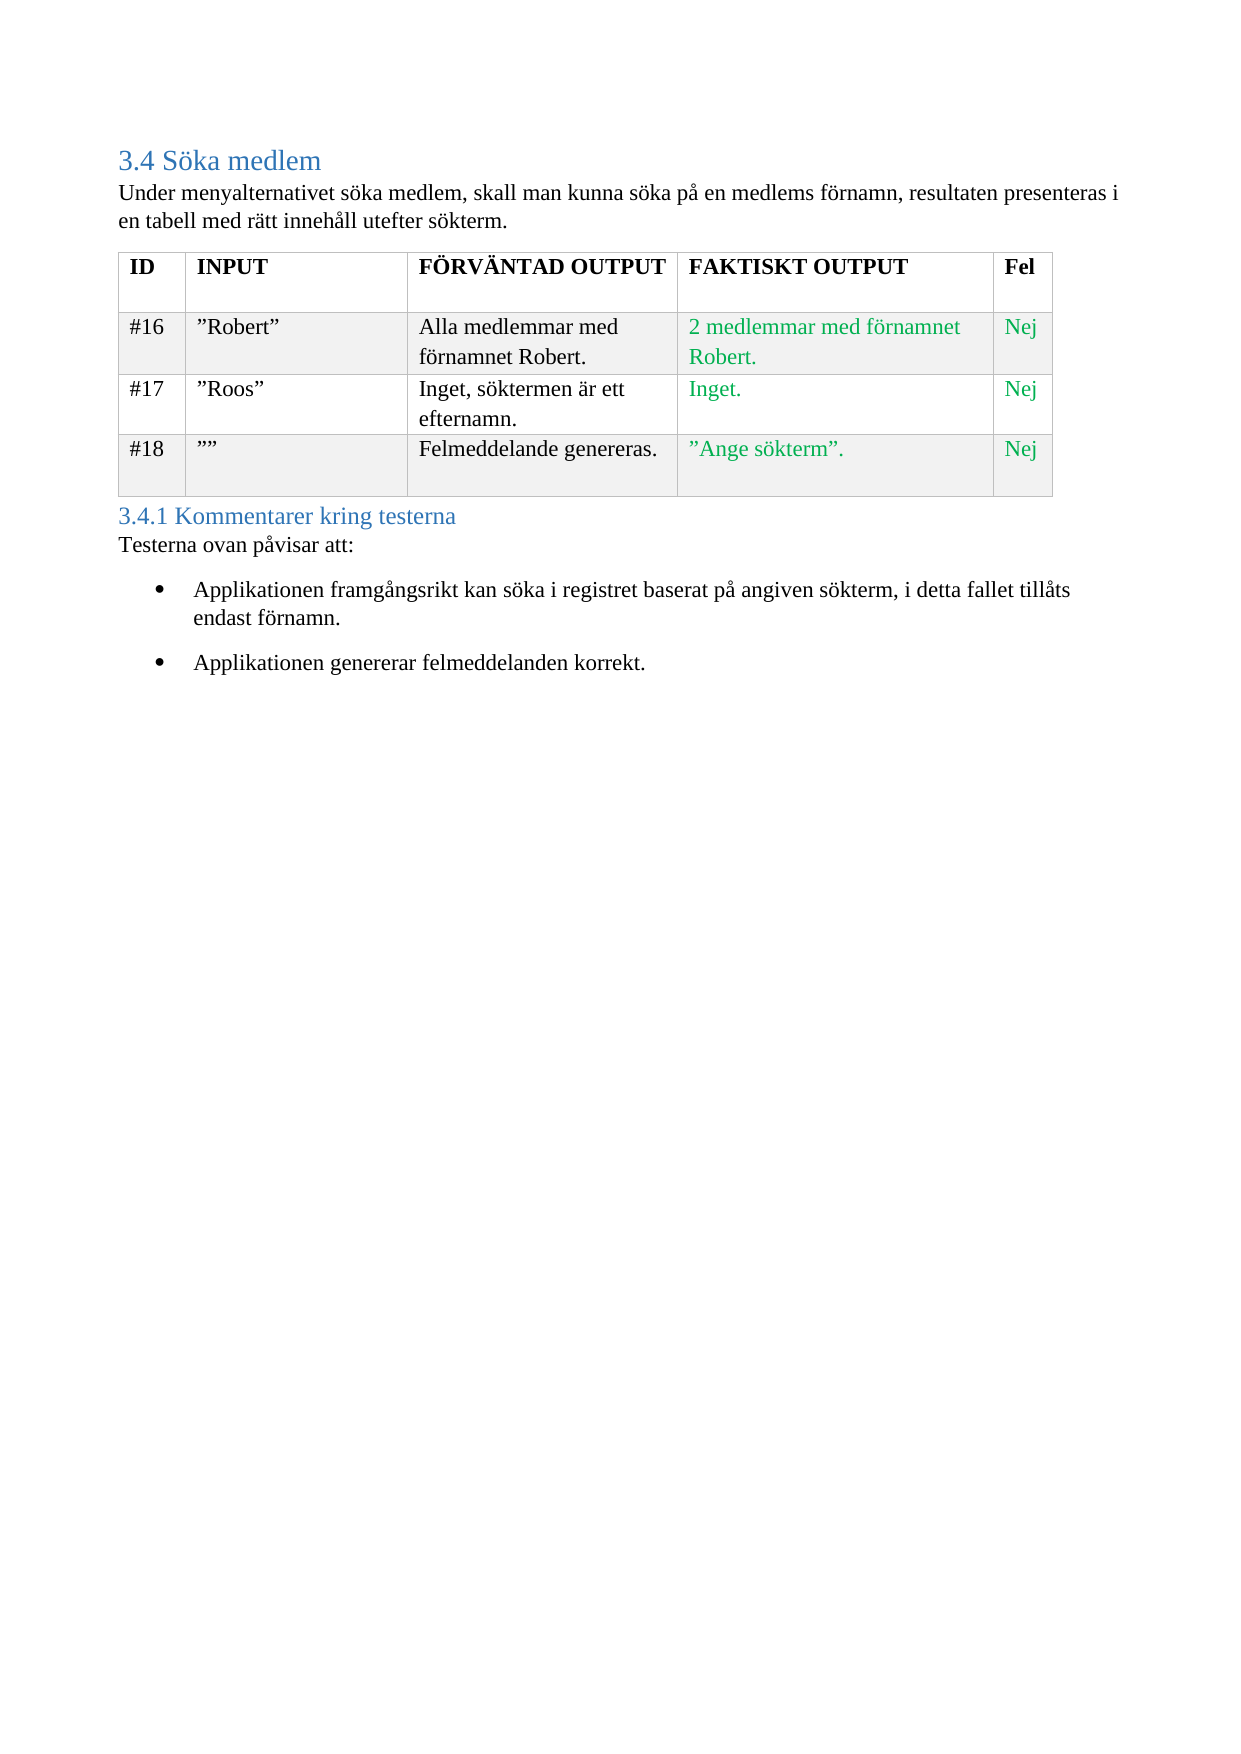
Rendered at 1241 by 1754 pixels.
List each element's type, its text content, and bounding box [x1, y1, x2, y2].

table_cell ”Roos” [186, 375, 407, 434]
table_cell #18 [119, 435, 185, 496]
table_cell Nej [994, 435, 1052, 496]
table_cell #16 [119, 313, 185, 374]
list Applikationen genererar felmeddelanden korrekt. [156, 649, 1122, 676]
subtitle 3.4.1 Kommentarer kring testerna [118, 501, 1122, 529]
table_cell ”Robert” [186, 313, 407, 374]
table_cell Inget. [678, 375, 993, 434]
table_header Fel [994, 253, 1052, 312]
table_cell ”Ange sökterm”. [678, 435, 993, 496]
table_cell Nej [994, 313, 1052, 374]
table_header FAKTISKT OUTPUT [678, 253, 993, 312]
table_cell ”” [186, 435, 407, 496]
table_cell Inget, söktermen är ett efternamn. [408, 375, 677, 434]
text Under menyalternativet söka medlem, skall man kunna söka på en medlems förnamn, resultaten presenteras i en tabell med rätt innehåll utefter sökterm. [118, 179, 1122, 233]
table_cell 2 medlemmar med förnamnet Robert. [678, 313, 993, 374]
table_cell Alla medlemmar med förnamnet Robert. [408, 313, 677, 374]
table_header INPUT [186, 253, 407, 312]
list Applikationen framgångsrikt kan söka i registret baserat på angiven sökterm, i detta fallet tillåts endast förnamn. [156, 576, 1122, 631]
table_cell Felmeddelande genereras. [408, 435, 677, 496]
text Testerna ovan påvisar att: [118, 532, 1122, 558]
table_cell Nej [994, 375, 1052, 434]
subtitle 3.4 Söka medlem [118, 143, 1122, 177]
table_cell #17 [119, 375, 185, 434]
table_header ID [119, 253, 185, 312]
table_header FÖRVÄNTAD OUTPUT [408, 253, 677, 312]
